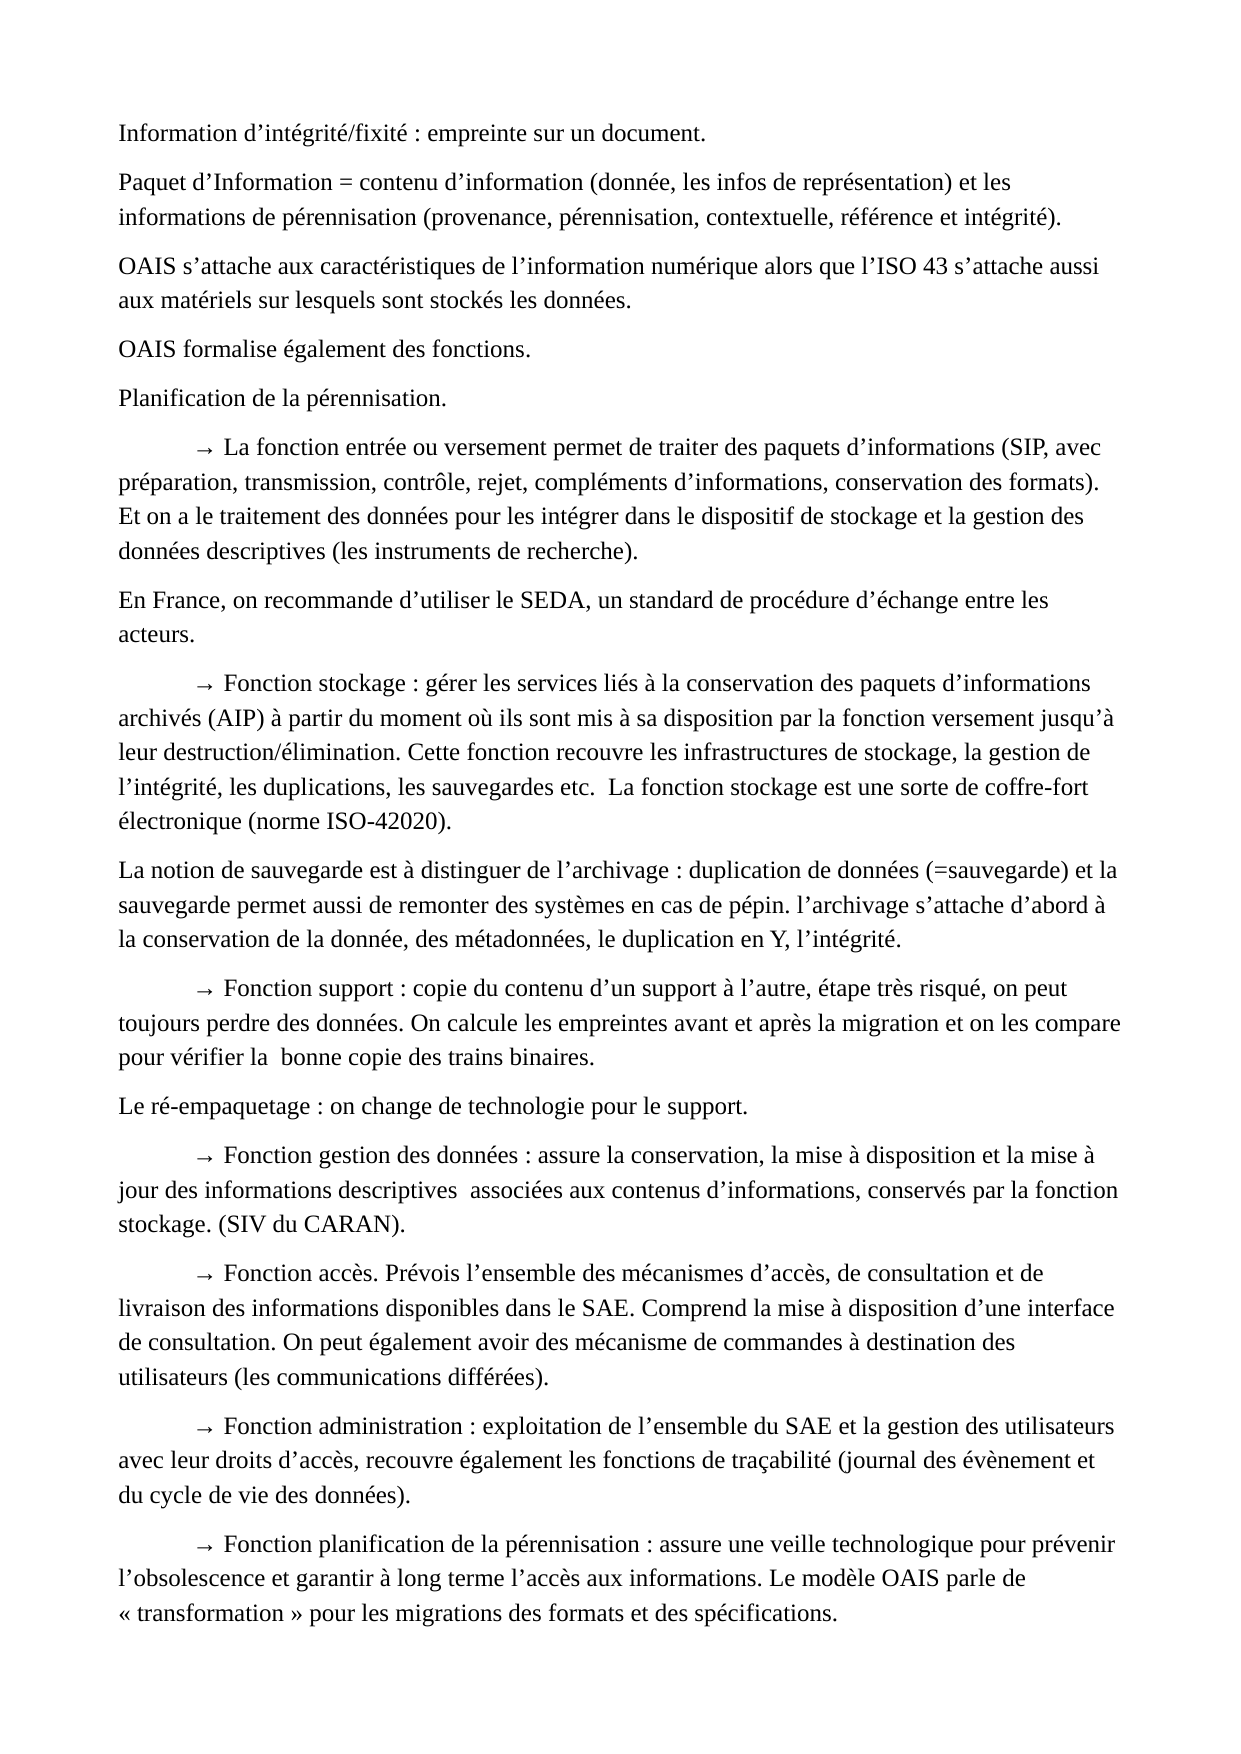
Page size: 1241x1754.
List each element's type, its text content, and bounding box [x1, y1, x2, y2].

text → Fonction administration : exploitation de l’ensemble du SAE et la gestion des utilisateurs avec leur droits d’accès, recouvre également les fonctions de traçabilité (journal des évènement et du cycle de vie des données). [118, 1411, 1122, 1509]
text Paquet d’Information = contenu d’information (donnée, les infos de représentation) et les informations de pérennisation (provenance, pérennisation, contextuelle, référence et intégrité). [118, 167, 1122, 230]
text OAIS formalise également des fonctions. [118, 334, 1122, 363]
text OAIS s’attache aux caractéristiques de l’information numérique alors que l’ISO 43 s’attache aussi aux matériels sur lesquels sont stockés les données. [118, 251, 1122, 314]
text Information d’intégrité/fixité : empreinte sur un document. [118, 118, 1122, 147]
text → La fonction entrée ou versement permet de traiter des paquets d’informations (SIP, avec préparation, transmission, contrôle, rejet, compléments d’informations, conservation des formats). Et on a le traitement des données pour les intégrer dans le dispositif de stockage et la gestion des données descriptives (les instruments de recherche). [118, 432, 1122, 564]
text Planification de la pérennisation. [118, 383, 1122, 412]
text → Fonction gestion des données : assure la conservation, la mise à disposition et la mise à jour des informations descriptives associées aux contenus d’informations, conservés par la fonction stockage. (SIV du CARAN). [118, 1141, 1122, 1238]
text → Fonction stockage : gérer les services liés à la conservation des paquets d’informations archivés (AIP) à partir du moment où ils sont mis à sa disposition par la fonction versement jusqu’à leur destruction/élimination. Cette fonction recouvre les infrastructures de stockage, la gestion de l’intégrité, les duplications, les sauvegardes etc. La fonction stockage est une sorte de coffre-fort électronique (norme ISO-42020). [118, 668, 1122, 835]
text En France, on recommande d’utiliser le SEDA, un standard de procédure d’échange entre les acteurs. [118, 585, 1122, 648]
text → Fonction support : copie du contenu d’un support à l’autre, étape très risqué, on peut toujours perdre des données. On calcule les empreintes avant et après la migration et on les compare pour vérifier la bonne copie des trains binaires. [118, 973, 1122, 1071]
text La notion de sauvegarde est à distinguer de l’archivage : duplication de données (=sauvegarde) et la sauvegarde permet aussi de remonter des systèmes en cas de pépin. l’archivage s’attache d’abord à la conservation de la donnée, des métadonnées, le duplication en Y, l’intégrité. [118, 855, 1122, 953]
text Le ré-empaquetage : on change de technologie pour le support. [118, 1091, 1122, 1120]
text → Fonction planification de la pérennisation : assure une veille technologique pour prévenir l’obsolescence et garantir à long terme l’accès aux informations. Le modèle OAIS parle de « transformation » pour les migrations des formats et des spécifications. [118, 1529, 1122, 1627]
text → Fonction accès. Prévois l’ensemble des mécanismes d’accès, de consultation et de livraison des informations disponibles dans le SAE. Comprend la mise à disposition d’une interface de consultation. On peut également avoir des mécanisme de commandes à destination des utilisateurs (les communications différées). [118, 1258, 1122, 1391]
